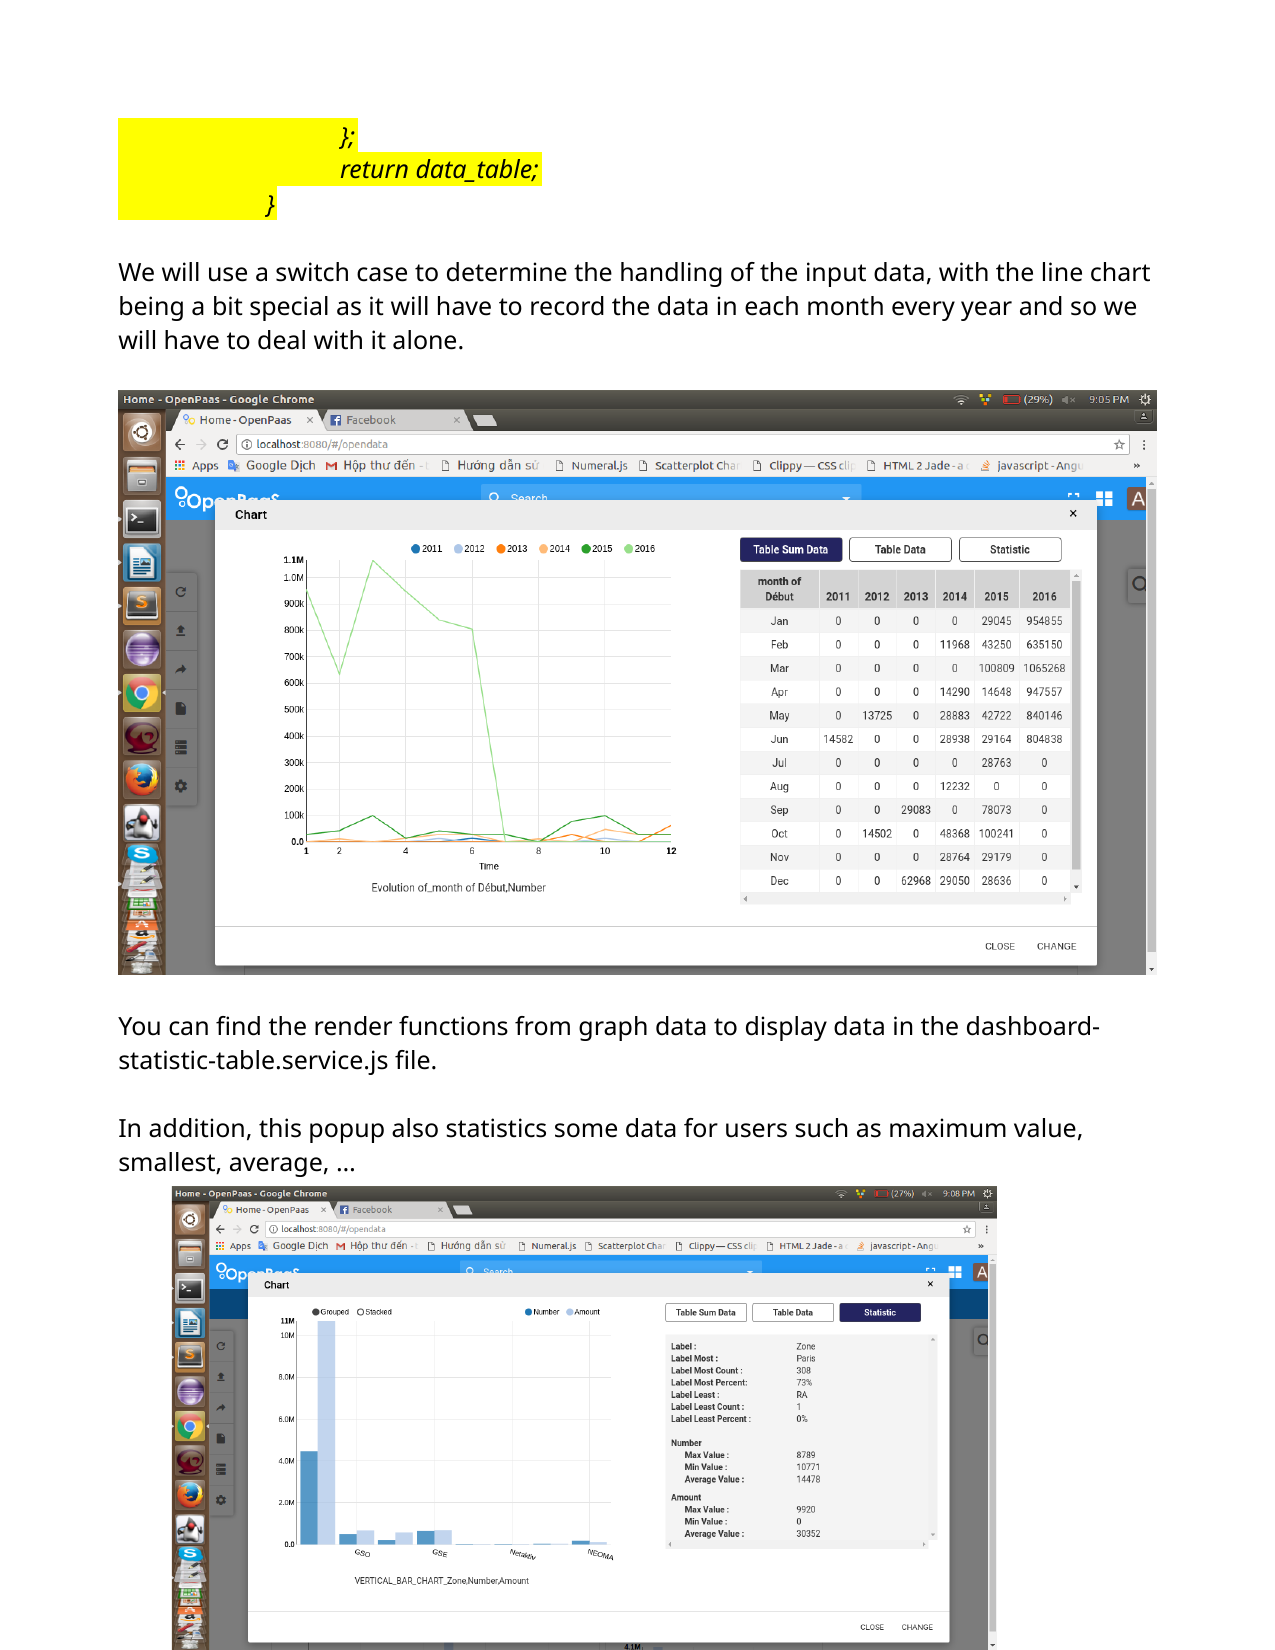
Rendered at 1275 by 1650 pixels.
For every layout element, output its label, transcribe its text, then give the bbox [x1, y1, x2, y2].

text return data_table; [118, 152, 1157, 186]
text We will use a switch case to determine the handling of the input data, with the line chart being a bit special as it will have to record the data in each month every year and so we will have to deal with it alone. [118, 254, 1157, 357]
text } [118, 186, 1157, 220]
picture [118, 390, 1157, 975]
text }; [118, 118, 1157, 152]
picture [171, 1186, 997, 1650]
text In addition, this popup also statistics some data for users such as maximum value, smallest, average, … [118, 1111, 1157, 1179]
text You can find the render functions from graph data to display data in the dashboard-statistic-table.service.js file. [118, 1009, 1157, 1077]
